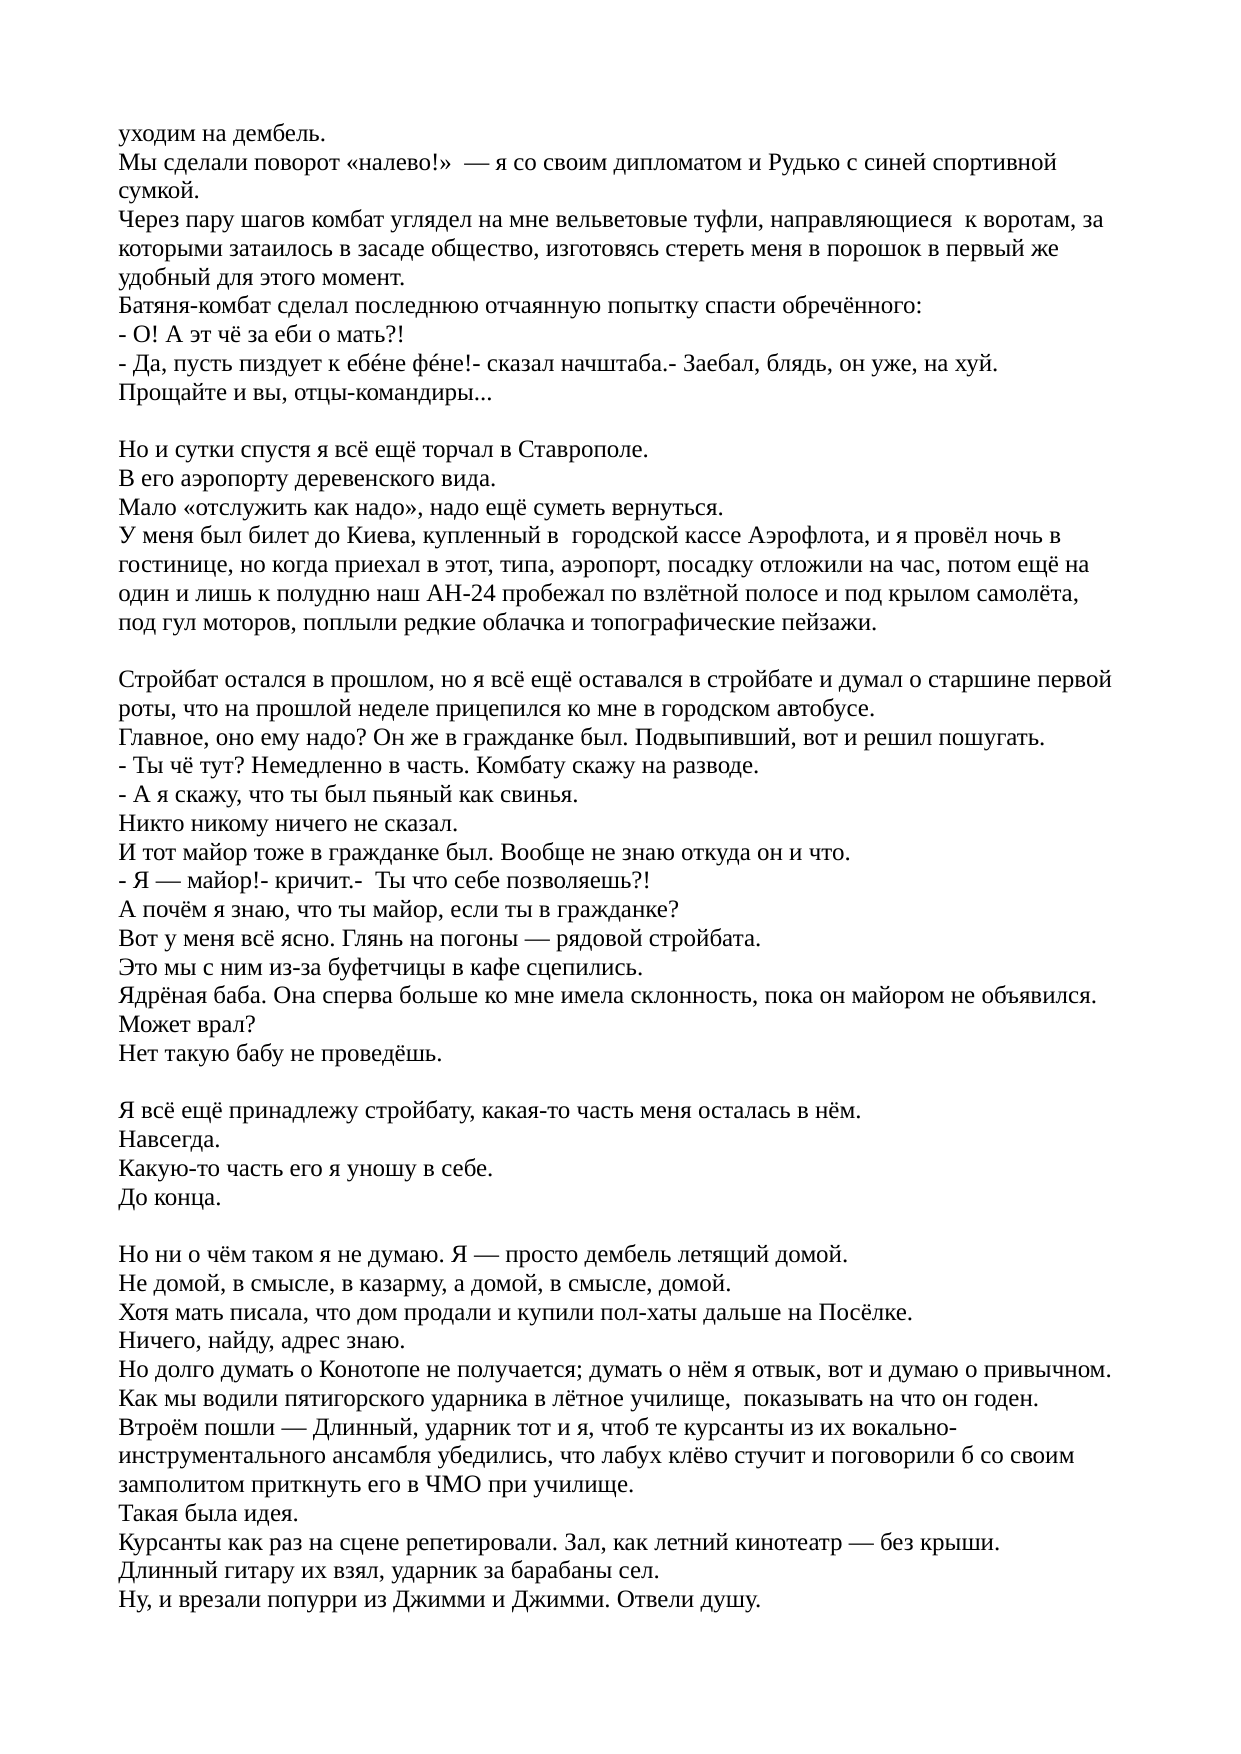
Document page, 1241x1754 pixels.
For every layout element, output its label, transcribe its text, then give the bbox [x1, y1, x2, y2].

text Я всё ещё принадлежу стройбату, какая-то часть меня осталась в нём. [118, 1096, 1122, 1124]
text - Я — майор!- кричит.- Ты что себе позволяешь?! [118, 866, 1122, 894]
text Вот у меня всё ясно. Глянь на погоны — рядовой стройбата. [118, 923, 1122, 952]
text В его аэропорту деревенского вида. [118, 463, 1122, 492]
text Но ни о чём таком я не думаю. Я — просто дембель летящий домой. [118, 1239, 1122, 1268]
text - О! А эт чё за еби о мать?! [118, 319, 1122, 348]
text Но долго думать о Конотопе не получается; думать о нём я отвык, вот и думаю о привычном. [118, 1354, 1122, 1383]
text У меня был билет до Киева, купленный в городской кассе Аэрофлота, и я провёл ночь в гостинице, но когда приехал в этот, типа, аэропорт, посадку отложили на час, потом ещё на один и лишь к полудню наш АН-24 пробежал по взлётной полосе и под крылом самолёта, под гул моторов, поплыли редкие облачка и топографические пейзажи. [118, 521, 1122, 636]
text Хотя мать писала, что дом продали и купили пол-хаты дальше на Посёлке. [118, 1297, 1122, 1326]
text Ничего, найду, адрес знаю. [118, 1326, 1122, 1354]
text Мы сделали поворот «налево!» — я со своим дипломатом и Рудько с синей спортивной сумкой. [118, 147, 1122, 204]
text Главное, оно ему надо? Он же в гражданке был. Подвыпивший, вот и решил пошугать. [118, 722, 1122, 751]
text Нет такую бабу не проведёшь. [118, 1038, 1122, 1067]
text Навсегда. [118, 1124, 1122, 1153]
text Это мы с ним из-за буфетчицы в кафе сцепились. [118, 952, 1122, 981]
text Прощайте и вы, отцы-командиры... [118, 377, 1122, 406]
text Мало «отслужить как надо», надо ещё суметь вернуться. [118, 492, 1122, 521]
text Такая была идея. [118, 1498, 1122, 1527]
text Батяня-комбат сделал последнюю отчаянную попытку спасти обречённого: [118, 291, 1122, 319]
text - Да, пусть пиздует к ебéне фéне!- сказал начштаба.- Заебал, блядь, он уже, на хуй. [118, 348, 1122, 377]
text Длинный гитару их взял, ударник за барабаны сел. [118, 1556, 1122, 1584]
text Как мы водили пятигорского ударника в лётное училище, показывать на что он годен. [118, 1383, 1122, 1412]
text - Ты чё тут? Немедленно в часть. Комбату скажу на разводе. [118, 751, 1122, 779]
text А почём я знаю, что ты майор, если ты в гражданке? [118, 894, 1122, 923]
text Но и сутки спустя я всё ещё торчал в Ставрополе. [118, 434, 1122, 463]
text - А я скажу, что ты был пьяный как свинья. [118, 779, 1122, 808]
text И тот майор тоже в гражданке был. Вообще не знаю откуда он и что. [118, 837, 1122, 866]
text Ну, и врезали попурри из Джимми и Джимми. Отвели душу. [118, 1584, 1122, 1613]
text Ядрёная баба. Она сперва больше ко мне имела склонность, пока он майором не объявился. Может врал? [118, 981, 1122, 1038]
text Курсанты как раз на сцене репетировали. Зал, как летний кинотеатр — без крыши. [118, 1527, 1122, 1556]
text Не домой, в смысле, в казарму, а домой, в смысле, домой. [118, 1268, 1122, 1297]
text Стройбат остался в прошлом, но я всё ещё оставался в стройбате и думал о старшине первой роты, что на прошлой неделе прицепился ко мне в городском автобусе. [118, 664, 1122, 722]
text Никто никому ничего не сказал. [118, 808, 1122, 837]
text Какую-то часть его я уношу в себе. [118, 1153, 1122, 1182]
text До конца. [118, 1182, 1122, 1211]
text Втроём пошли — Длинный, ударник тот и я, чтоб те курсанты из их вокально-инструментального ансамбля убедились, что лабух клёво стучит и поговорили б со своим замполитом приткнуть его в ЧМО при училище. [118, 1412, 1122, 1498]
text уходим на дембель. [118, 118, 1122, 147]
text Через пару шагов комбат углядел на мне вельветовые туфли, направляющиеся к воротам, за которыми затаилось в засаде общество, изготовясь стереть меня в порошок в первый же удобный для этого момент. [118, 204, 1122, 291]
